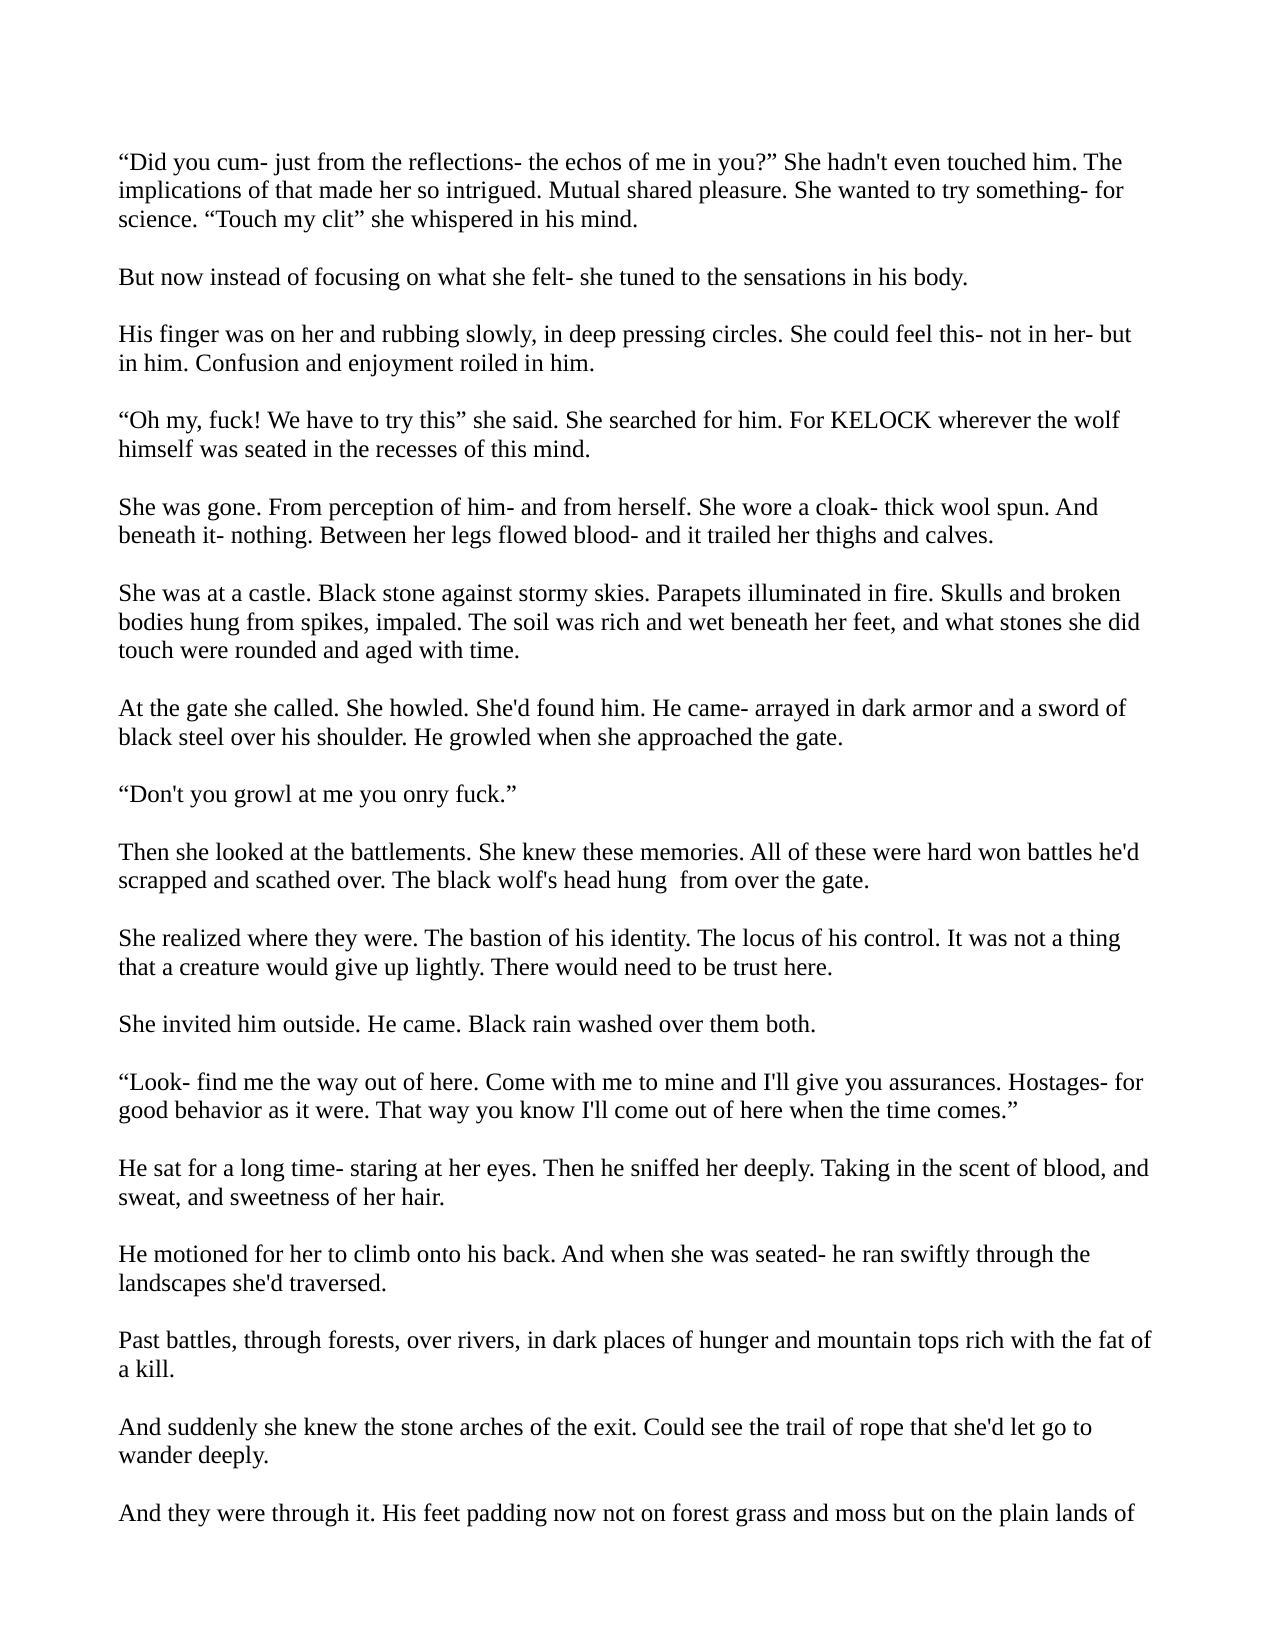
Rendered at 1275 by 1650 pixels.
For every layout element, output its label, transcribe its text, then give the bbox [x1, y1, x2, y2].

text But now instead of focusing on what she felt- she tuned to the sensations in his body. [118, 262, 1157, 291]
text His finger was on her and rubbing slowly, in deep pressing circles. She could feel this- not in her- but in him. Confusion and enjoyment roiled in him. [118, 319, 1157, 377]
text He motioned for her to climb onto his back. And when she was seated- he ran swiftly through the landscapes she'd traversed. Past battles, through forests, over rivers, in dark places of hunger and mountain tops rich with the fat of a kill. [118, 1239, 1157, 1383]
text She realized where they were. The bastion of his identity. The locus of his control. It was not a thing that a creature would give up lightly. There would need to be trust here. [118, 923, 1157, 981]
text “Look- find me the way out of here. Come with me to mine and I'll give you assurances. Hostages- for good behavior as it were. That way you know I'll come out of here when the time comes.” He sat for a long time- staring at her eyes. Then he sniffed her deeply. Taking in the scent of blood, and sweat, and sweetness of her hair. [118, 1067, 1157, 1211]
text She invited him outside. He came. Black rain washed over them both. [118, 1009, 1157, 1038]
text “Don't you growl at me you onry fuck.” [118, 779, 1157, 808]
text She was at a castle. Black stone against stormy skies. Parapets illuminated in fire. Skulls and broken bodies hung from spikes, impaled. The soil was rich and wet beneath her feet, and what stones she did touch were rounded and aged with time. At the gate she called. She howled. She'd found him. He came- arrayed in dark armor and a sword of black steel over his shoulder. He growled when she approached the gate. [118, 578, 1157, 751]
text “Oh my, fuck! We have to try this” she said. She searched for him. For KELOCK wherever the wolf himself was seated in the recesses of this mind. She was gone. From perception of him- and from herself. She wore a cloak- thick wool spun. And beneath it- nothing. Between her legs flowed blood- and it trailed her thighs and calves. [118, 406, 1157, 549]
text “Did you cum- just from the reflections- the echos of me in you?” She hadn't even touched him. The implications of that made her so intrigued. Mutual shared pleasure. She wanted to try something- for science. “Touch my clit” she whispered in his mind. [118, 118, 1157, 233]
text And suddenly she knew the stone arches of the exit. Could see the trail of rope that she'd let go to wander deeply. [118, 1412, 1157, 1469]
text Then she looked at the battlements. She knew these memories. All of these were hard won battles he'd scrapped and scathed over. The black wolf's head hung from over the gate. [118, 837, 1157, 894]
text And they were through it. His feet padding now not on forest grass and moss but on the plain lands of [118, 1498, 1157, 1527]
